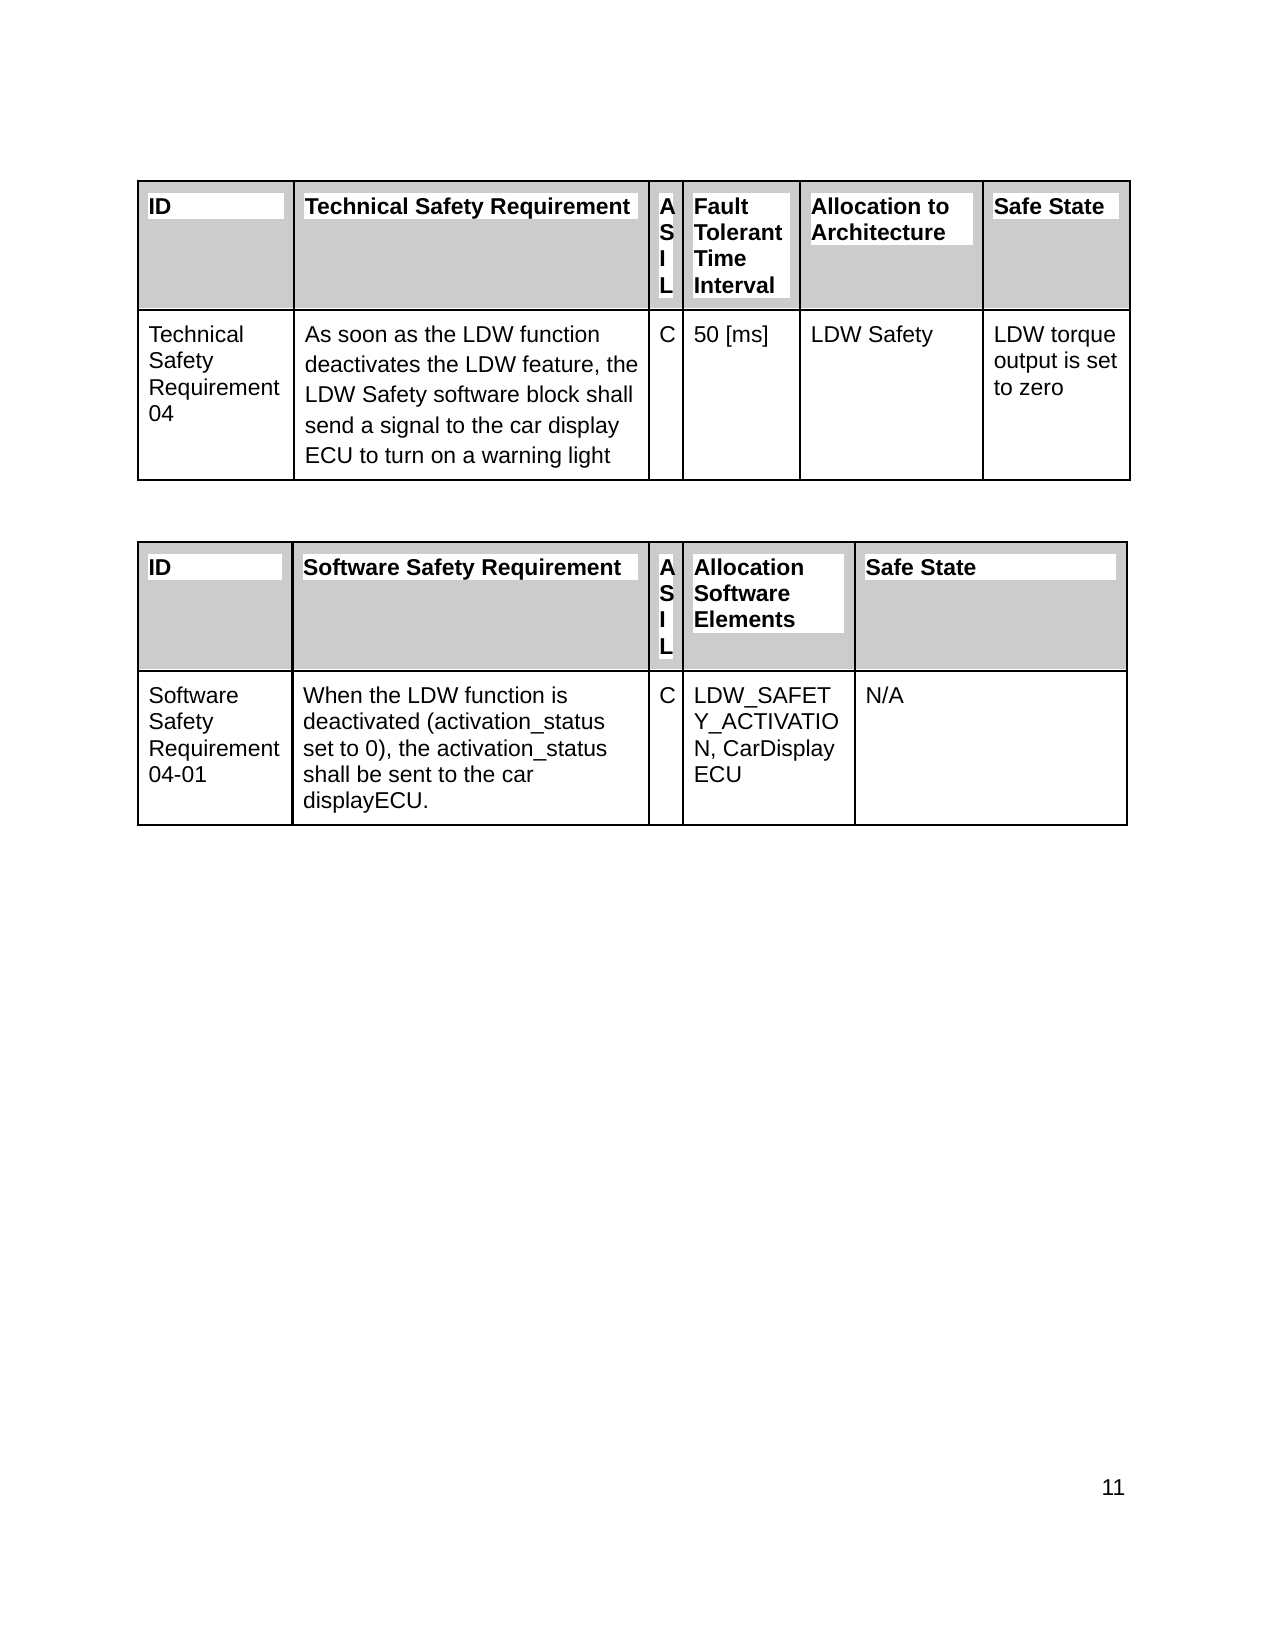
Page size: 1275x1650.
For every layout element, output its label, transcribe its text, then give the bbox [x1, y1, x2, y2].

table_cell Software Safety Requirement 04-01 [139, 672, 291, 824]
table_cell 50 [ms] [684, 311, 799, 479]
table_header Technical Safety Requirement [295, 182, 648, 308]
table_cell When the LDW function is deactivated (activation_status set to 0), the activation_status shall be sent to the car displayECU. [294, 672, 648, 824]
table_cell C [650, 311, 682, 479]
table_cell As soon as the LDW function deactivates the LDW feature, the LDW Safety software block shall send a signal to the car display ECU to turn on a warning light [295, 311, 648, 479]
table_header ASIL [650, 182, 682, 308]
table_header Software Safety Requirement [294, 543, 648, 669]
table_header ID [139, 182, 293, 308]
table_cell Technical Safety Requirement 04 [139, 311, 293, 479]
table_cell N/A [856, 672, 1126, 824]
table_cell LDW_SAFETY_ACTIVATION, CarDisplay ECU [684, 672, 854, 824]
table_cell LDW torque output is set to zero [984, 311, 1129, 479]
table_header Safe State [856, 543, 1126, 669]
table_cell LDW Safety [801, 311, 982, 479]
table_header ASIL [650, 543, 682, 669]
table_header ID [139, 543, 291, 669]
table_cell C [650, 672, 682, 824]
table_header Allocation Software Elements [684, 543, 854, 669]
table_header Allocation to Architecture [801, 182, 982, 308]
table_header Safe State [984, 182, 1129, 308]
table_header Fault Tolerant Time Interval [684, 182, 799, 308]
